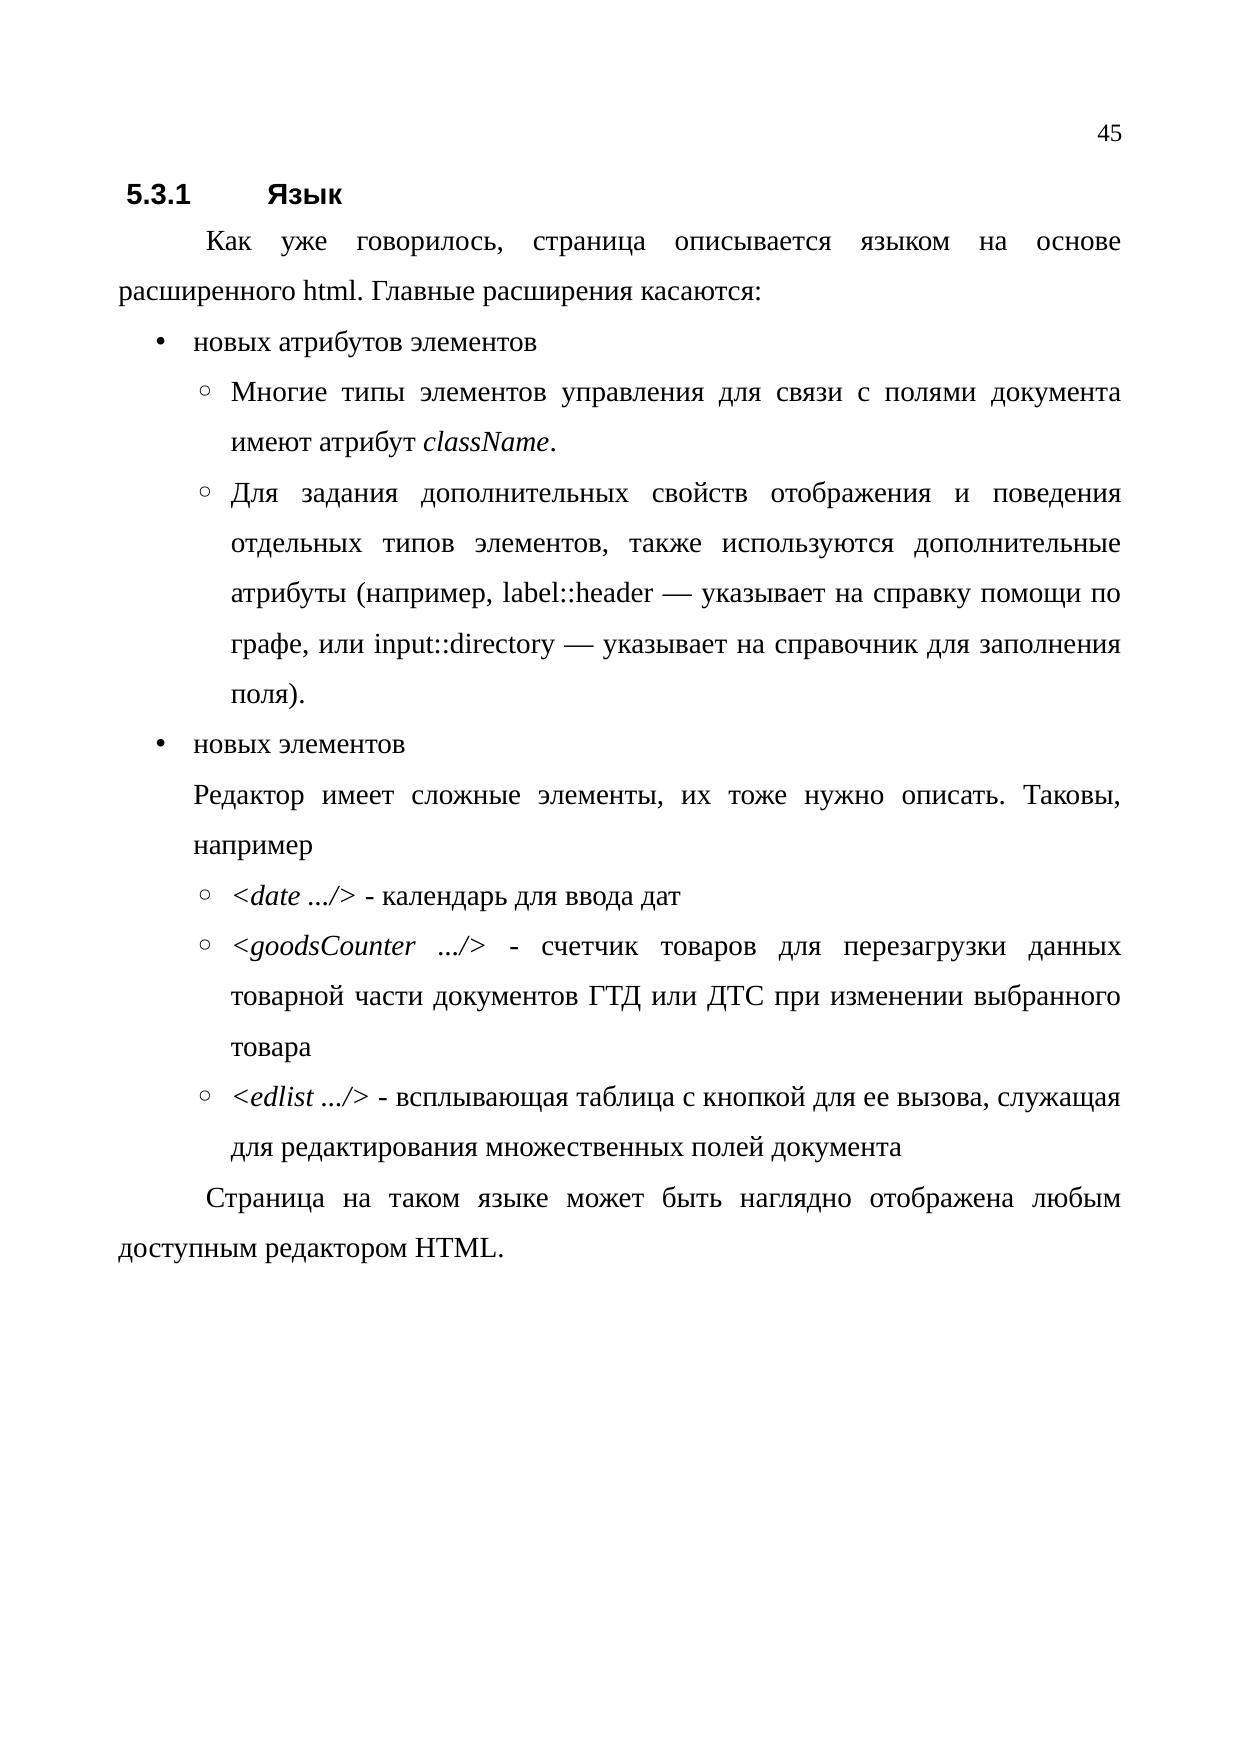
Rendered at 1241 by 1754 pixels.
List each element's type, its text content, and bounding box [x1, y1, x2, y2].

list новых атрибутов элементов [156, 324, 1122, 357]
list Многие типы элементов управления для связи с полями документа имеют атрибут className. [193, 374, 1122, 458]
list <edlist .../> - всплывающая таблица с кнопкой для ее вызова, служащая для редактирования множественных полей документа [193, 1079, 1122, 1163]
list Для задания дополнительных свойств отображения и поведения отдельных типов элементов, также используются дополнительные атрибуты (например, label::header — указывает на справку помощи по графе, или input::directory — указывает на справочник для заполнения поля). [193, 475, 1122, 710]
list <date .../> - календарь для ввода дат [193, 878, 1122, 911]
list <goodsCounter .../> - счетчик товаров для перезагрузки данных товарной части документов ГТД или ДТС при изменении выбранного товара [193, 928, 1122, 1062]
text Как уже говорилось, страница описывается языком на основе расширенного html. Главные расширения касаются: [118, 223, 1122, 307]
text Страница на таком языке может быть наглядно отображена любым доступным редактором HTML. [118, 1180, 1122, 1264]
subtitle Язык [118, 177, 1122, 211]
list новых элементов [156, 727, 1122, 760]
list Редактор имеет сложные элементы, их тоже нужно описать. Таковы, например [156, 777, 1122, 861]
